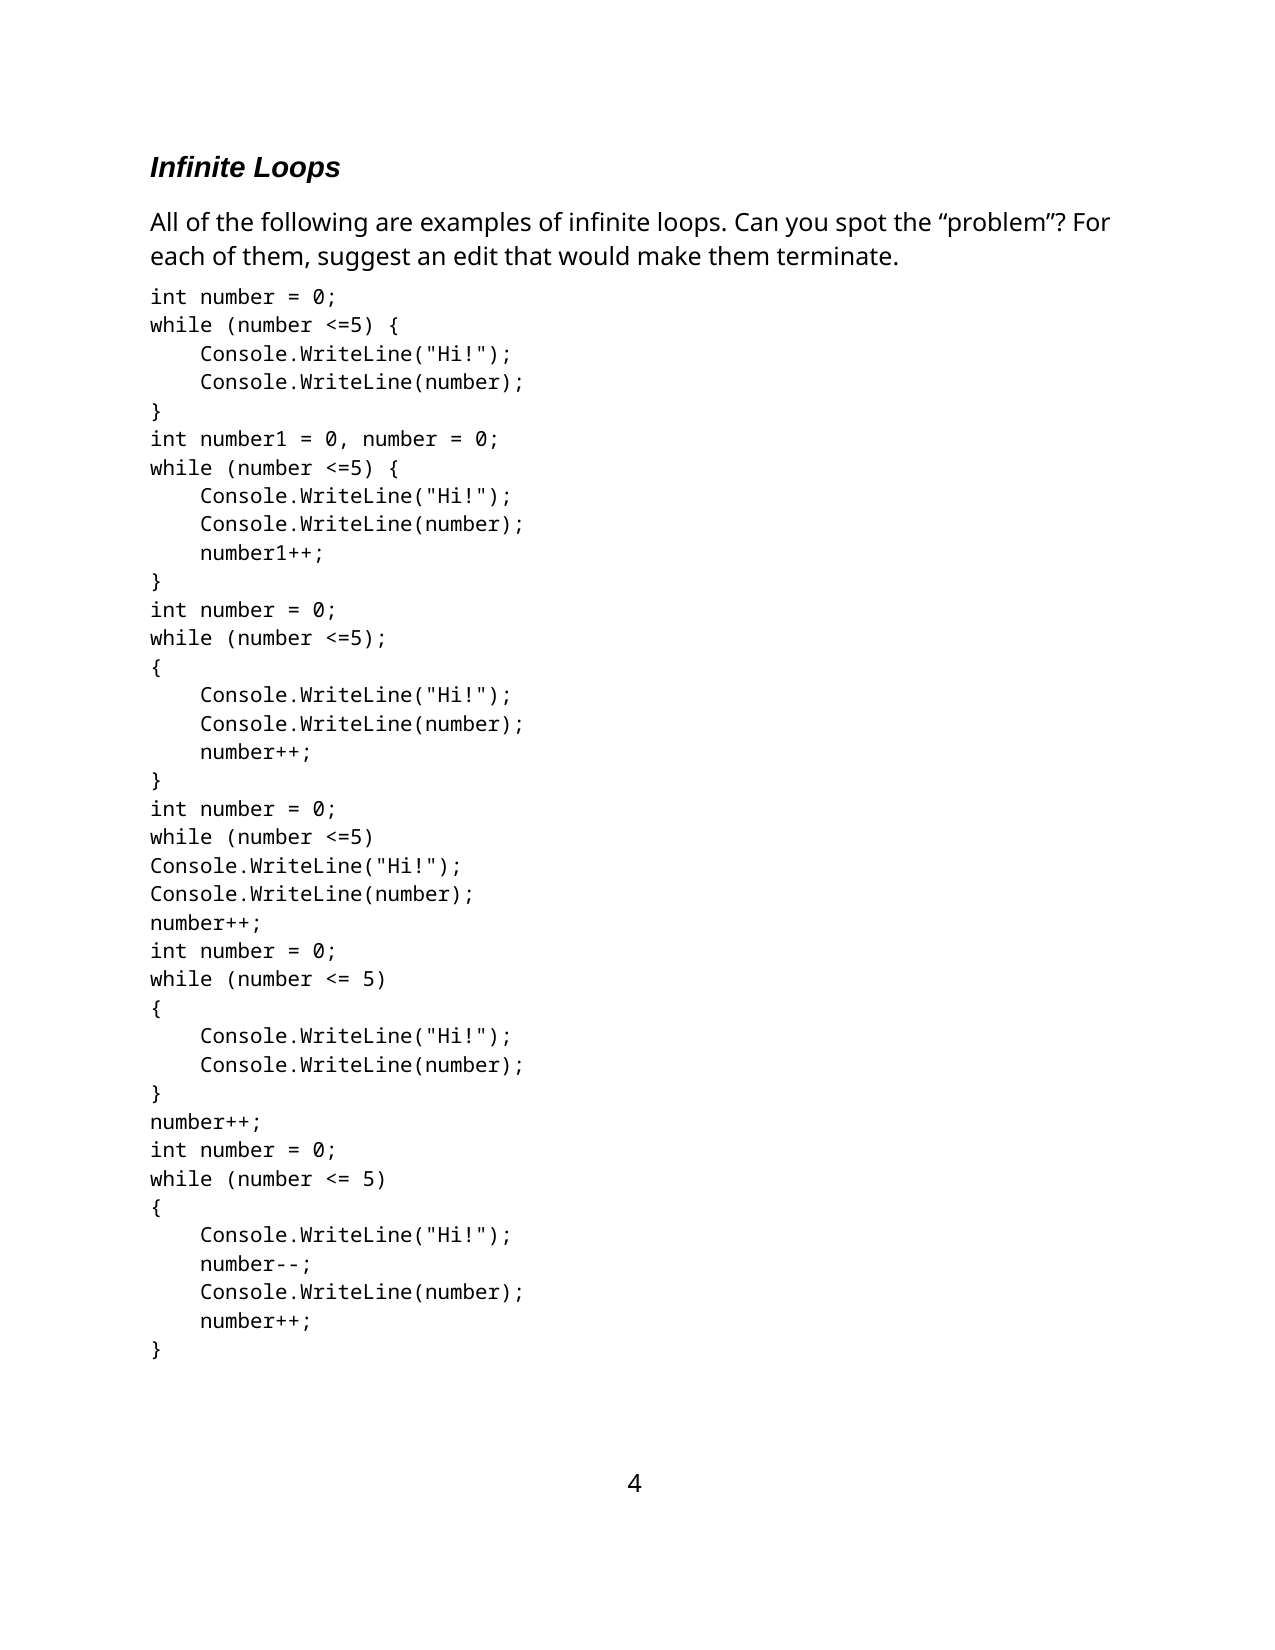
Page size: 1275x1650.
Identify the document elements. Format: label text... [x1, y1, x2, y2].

text number1++; [150, 538, 1125, 566]
text while (number <= 5) [150, 964, 1125, 993]
text { [150, 1192, 1125, 1221]
text { [150, 993, 1125, 1021]
text number++; [150, 1107, 1125, 1135]
text All of the following are examples of infinite loops. Can you spot the “problem”? For each of them, suggest an edit that would make them terminate. [150, 205, 1125, 273]
text int number = 0; [150, 936, 1125, 964]
text Console.WriteLine("Hi!"); [150, 1021, 1125, 1050]
text while (number <=5) [150, 822, 1125, 851]
text while (number <=5); [150, 623, 1125, 652]
text } [150, 1334, 1125, 1363]
text } [150, 766, 1125, 794]
text while (number <=5) { [150, 453, 1125, 481]
text Console.WriteLine(number); [150, 367, 1125, 396]
text Console.WriteLine("Hi!"); [150, 481, 1125, 509]
text int number = 0; [150, 794, 1125, 822]
text } [150, 1078, 1125, 1107]
text { [150, 652, 1125, 680]
text number--; [150, 1249, 1125, 1277]
text Console.WriteLine(number); [150, 1050, 1125, 1078]
text number++; [150, 1306, 1125, 1334]
text Console.WriteLine(number); [150, 879, 1125, 908]
text Console.WriteLine(number); [150, 709, 1125, 737]
text number++; [150, 737, 1125, 766]
text Console.WriteLine(number); [150, 1277, 1125, 1306]
text int number1 = 0, number = 0; [150, 424, 1125, 453]
text Console.WriteLine("Hi!"); [150, 680, 1125, 709]
text } [150, 396, 1125, 424]
text while (number <= 5) [150, 1164, 1125, 1192]
text } [150, 566, 1125, 595]
text int number = 0; [150, 1135, 1125, 1164]
text while (number <=5) { [150, 311, 1125, 339]
text Console.WriteLine(number); [150, 509, 1125, 538]
text Console.WriteLine("Hi!"); [150, 1221, 1125, 1249]
text int number = 0; [150, 282, 1125, 311]
text int number = 0; [150, 595, 1125, 623]
text Console.WriteLine("Hi!"); [150, 339, 1125, 367]
text Console.WriteLine("Hi!"); [150, 851, 1125, 879]
text number++; [150, 908, 1125, 936]
subtitle Infinite Loops [150, 150, 1125, 183]
